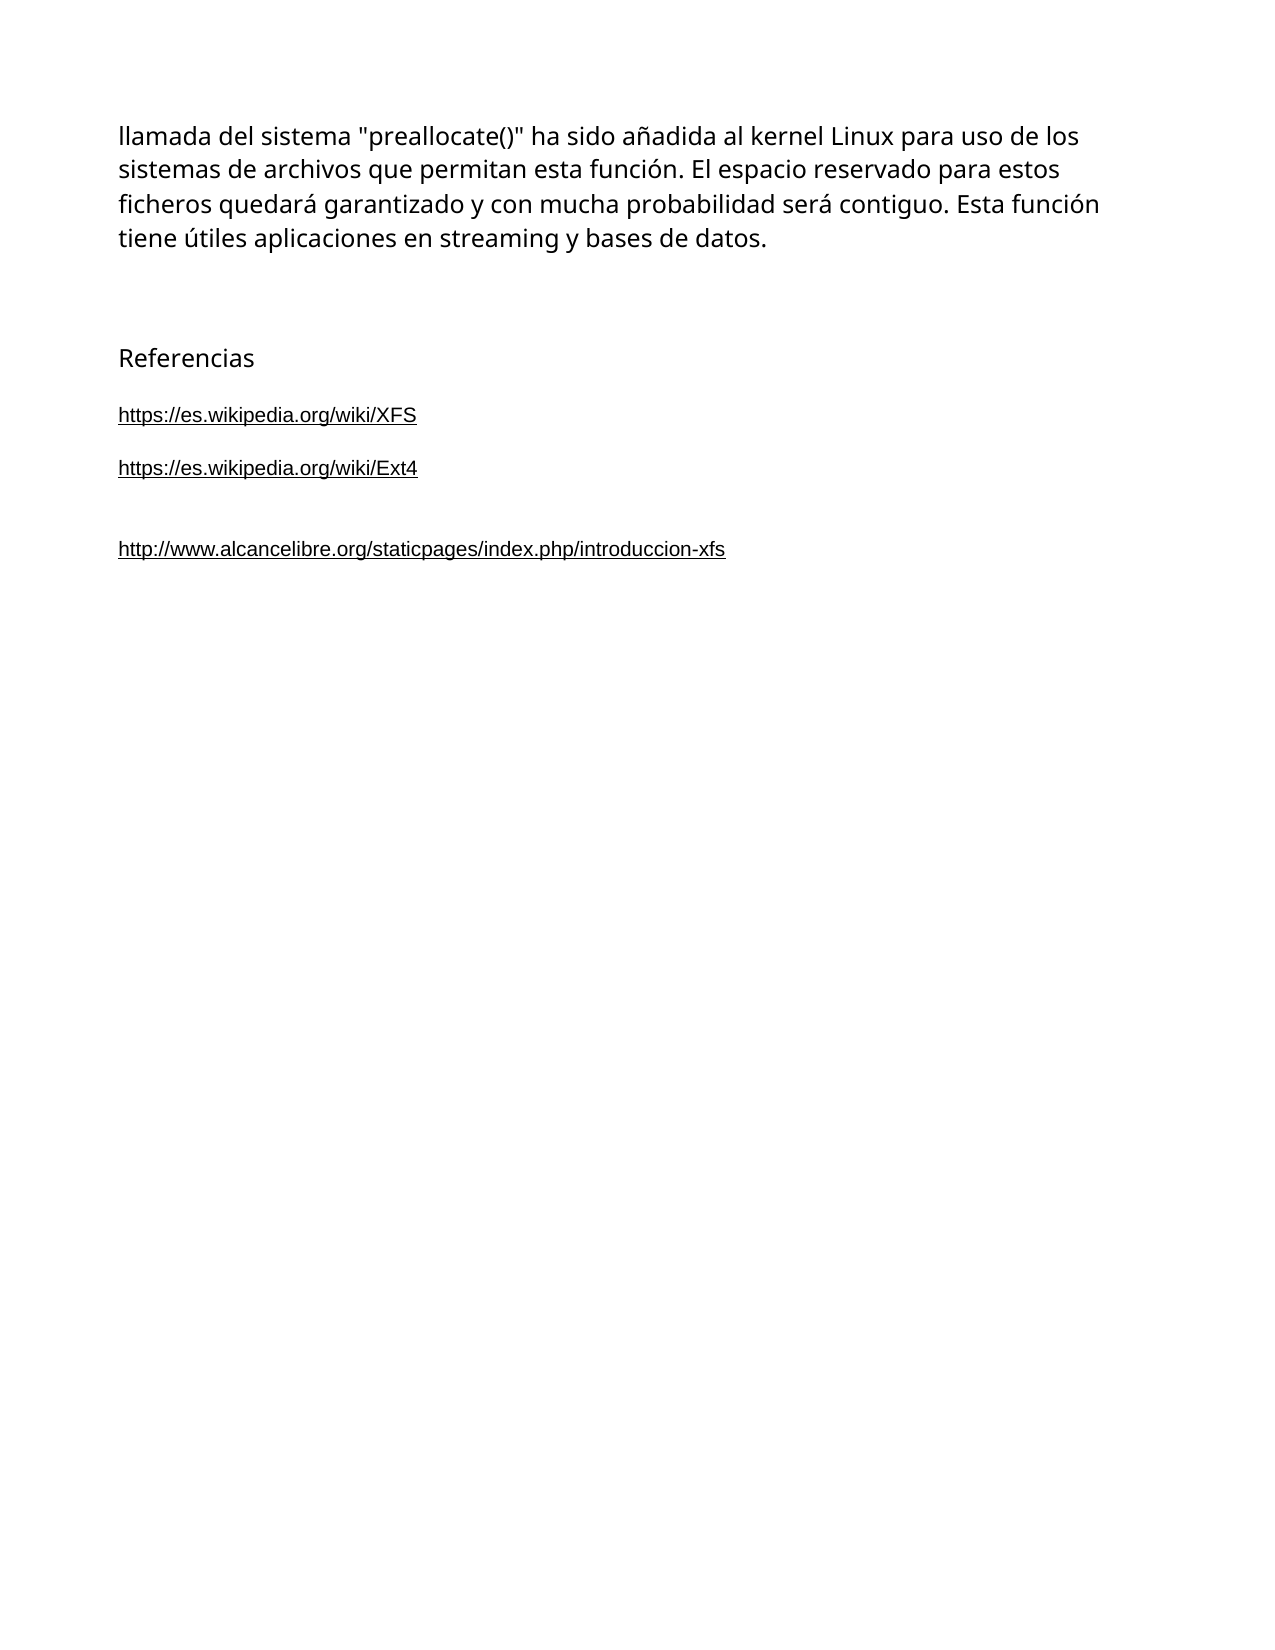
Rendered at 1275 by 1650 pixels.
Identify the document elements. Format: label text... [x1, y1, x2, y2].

text https://es.wikipedia.org/wiki/Ext4 [118, 456, 1157, 479]
text llamada del sistema "preallocate()" ha sido añadida al kernel Linux para uso de los sistemas de archivos que permitan esta función. El espacio reservado para estos ficheros quedará garantizado y con mucha probabilidad será contiguo. Esta función tiene útiles aplicaciones en streaming y bases de datos. [118, 118, 1157, 254]
text http://www.alcancelibre.org/staticpages/index.php/introduccion-xfs [118, 537, 1157, 561]
text https://es.wikipedia.org/wiki/XFS [118, 403, 1157, 427]
text Referencias [118, 340, 1157, 374]
